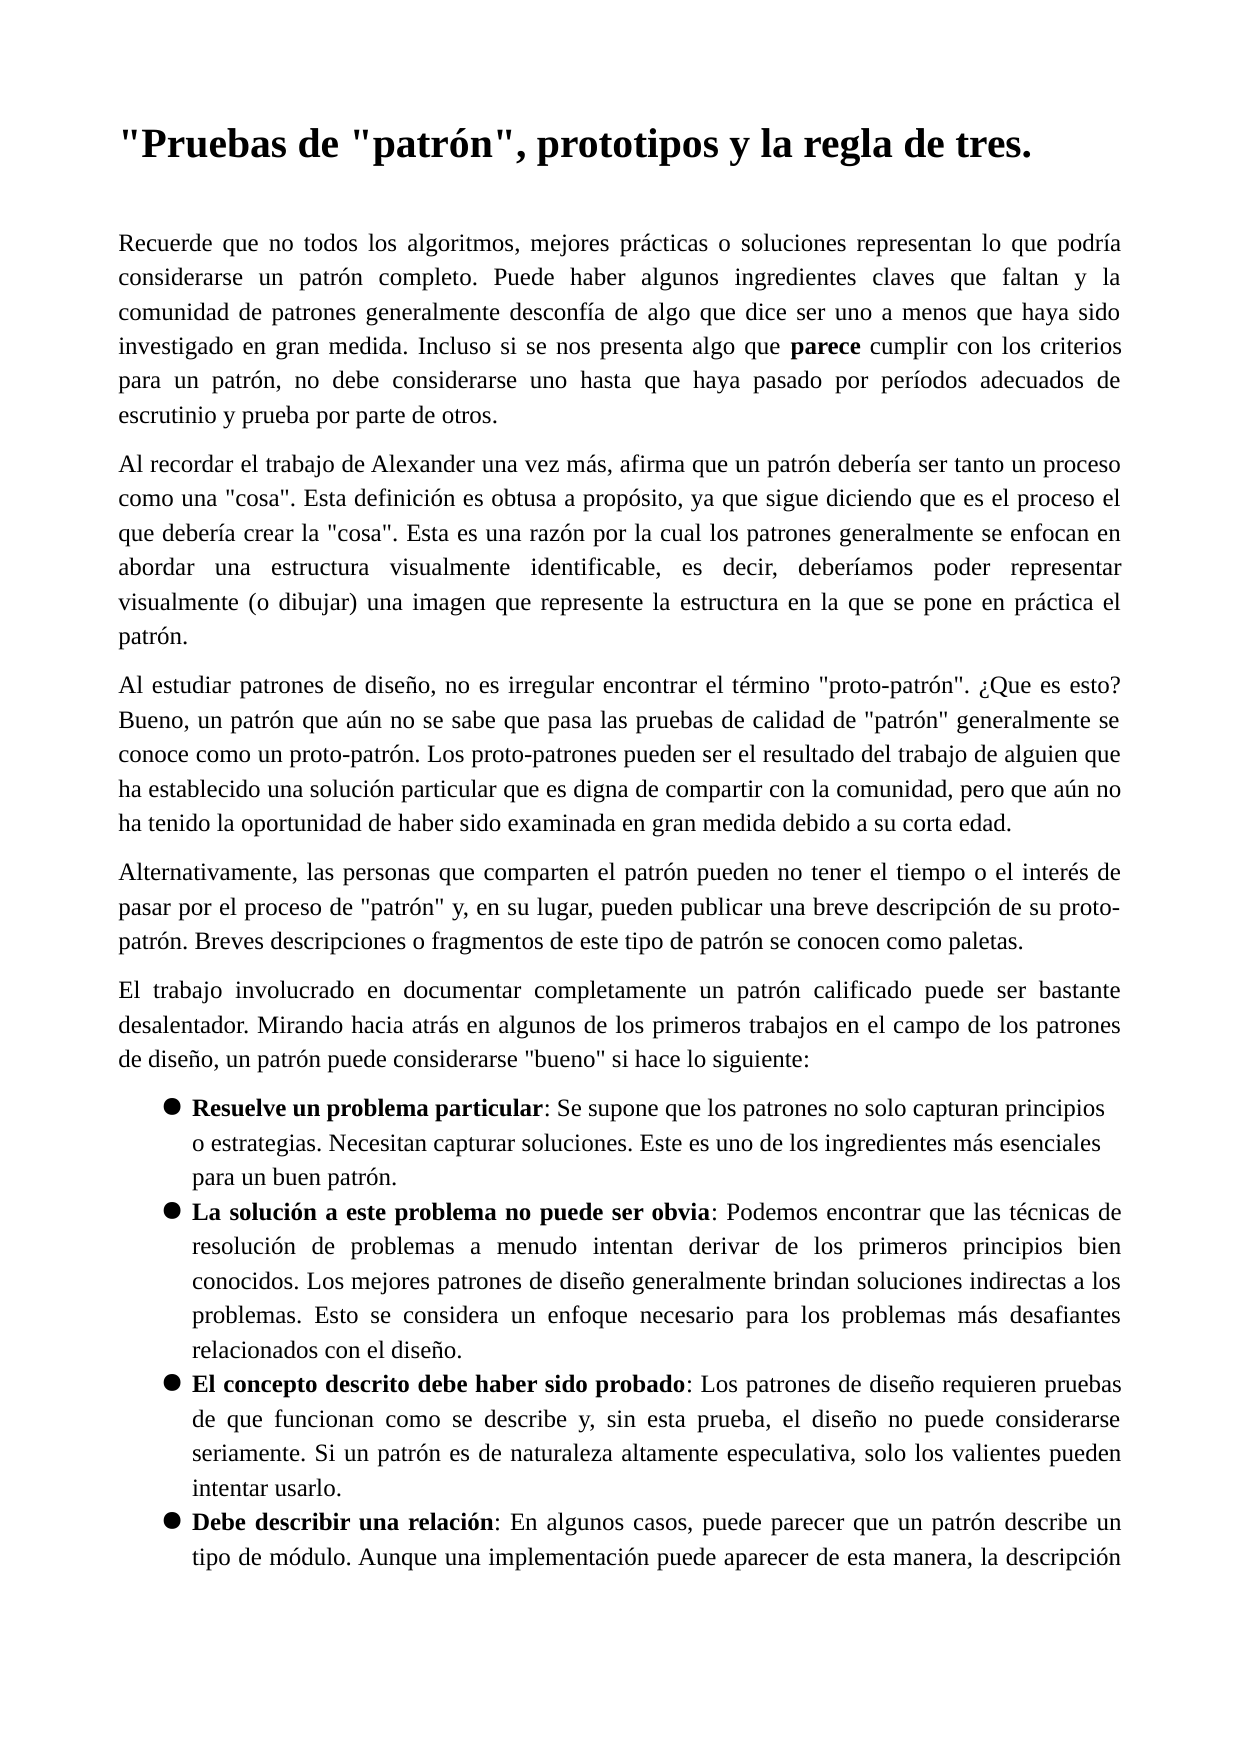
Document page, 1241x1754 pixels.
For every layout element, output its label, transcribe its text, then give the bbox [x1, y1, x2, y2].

text Recuerde que no todos los algoritmos, mejores prácticas o soluciones representan lo que podría considerarse un patrón completo. Puede haber algunos ingredientes claves que faltan y la comunidad de patrones generalmente desconfía de algo que dice ser uno a menos que haya sido investigado en gran medida. Incluso si se nos presenta algo que parece cumplir con los criterios para un patrón, no debe considerarse uno hasta que haya pasado por períodos adecuados de escrutinio y prueba por parte de otros. [118, 228, 1122, 429]
text El trabajo involucrado en documentar completamente un patrón calificado puede ser bastante desalentador. Mirando hacia atrás en algunos de los primeros trabajos en el campo de los patrones de diseño, un patrón puede considerarse "bueno" si hace lo siguiente: [118, 976, 1122, 1073]
list El concepto descrito debe haber sido probado: Los patrones de diseño requieren pruebas de que funcionan como se describe y, sin esta prueba, el diseño no puede considerarse seriamente. Si un patrón es de naturaleza altamente especulativa, solo los valientes pueden intentar usarlo. [162, 1369, 1122, 1502]
list Resuelve un problema particular: Se supone que los patrones no solo capturan principios o estrategias. Necesitan capturar soluciones. Este es uno de los ingredientes más esenciales para un buen patrón. [162, 1093, 1122, 1191]
list La solución a este problema no puede ser obvia: Podemos encontrar que las técnicas de resolución de problemas a menudo intentan derivar de los primeros principios bien conocidos. Los mejores patrones de diseño generalmente brindan soluciones indirectas a los problemas. Esto se considera un enfoque necesario para los problemas más desafiantes relacionados con el diseño. [162, 1197, 1122, 1364]
text Al recordar el trabajo de Alexander una vez más, afirma que un patrón debería ser tanto un proceso como una "cosa". Esta definición es obtusa a propósito, ya que sigue diciendo que es el proceso el que debería crear la "cosa". Esta es una razón por la cual los patrones generalmente se enfocan en abordar una estructura visualmente identificable, es decir, deberíamos poder representar visualmente (o dibujar) una imagen que represente la estructura en la que se pone en práctica el patrón. [118, 449, 1122, 650]
text Alternativamente, las personas que comparten el patrón pueden no tener el tiempo o el interés de pasar por el proceso de "patrón" y, en su lugar, pueden publicar una breve descripción de su proto-patrón. Breves descripciones o fragmentos de este tipo de patrón se conocen como paletas. [118, 857, 1122, 955]
list Debe describir una relación: En algunos casos, puede parecer que un patrón describe un tipo de módulo. Aunque una implementación puede aparecer de esta manera, la descripción [162, 1507, 1122, 1571]
text Al estudiar patrones de diseño, no es irregular encontrar el término "proto-patrón". ¿Que es esto? Bueno, un patrón que aún no se sabe que pasa las pruebas de calidad de "patrón" generalmente se conoce como un proto-patrón. Los proto-patrones pueden ser el resultado del trabajo de alguien que ha establecido una solución particular que es digna de compartir con la comunidad, pero que aún no ha tenido la oportunidad de haber sido examinada en gran medida debido a su corta edad. [118, 671, 1122, 837]
subtitle "Pruebas de "patrón", prototipos y la regla de tres. [118, 118, 1122, 166]
